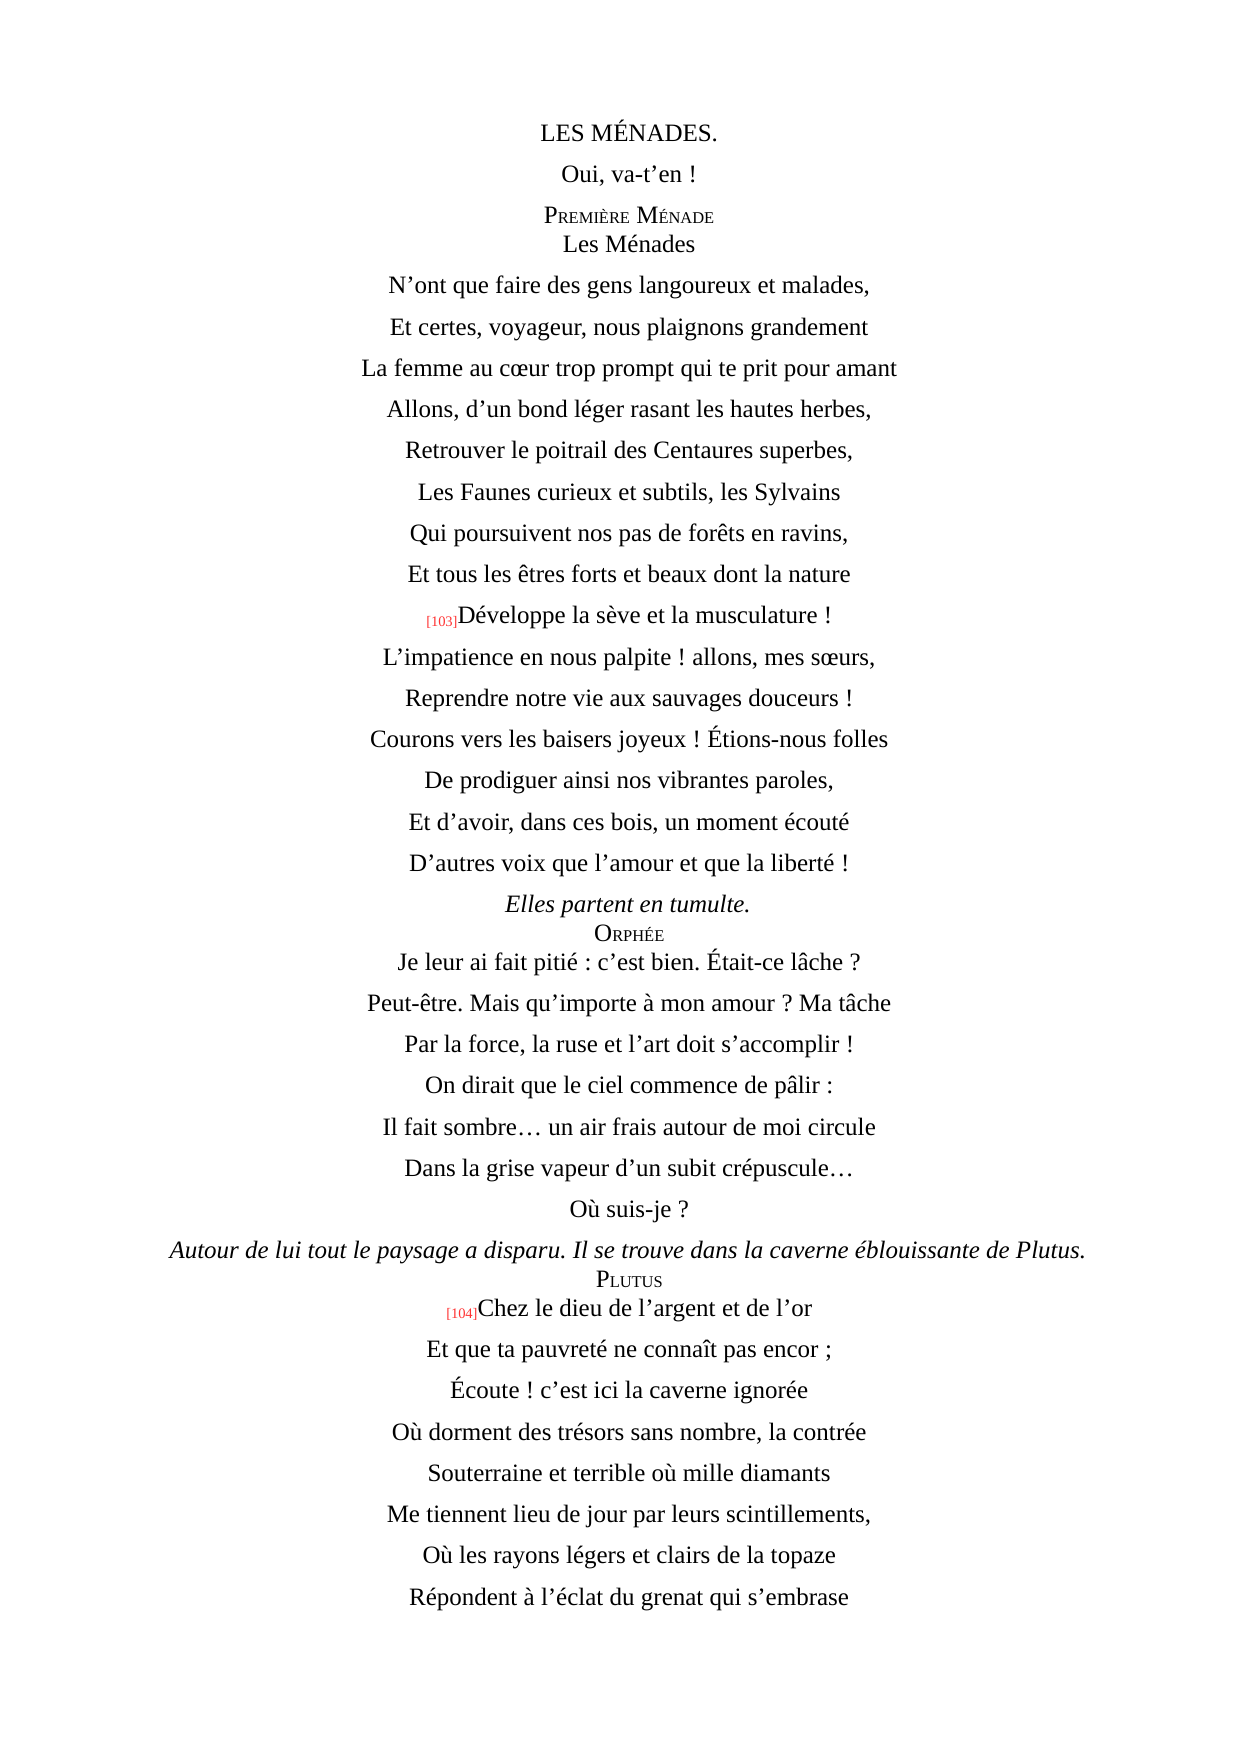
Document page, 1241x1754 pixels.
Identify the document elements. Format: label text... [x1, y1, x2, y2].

text Où suis-je ? [118, 1194, 1122, 1223]
text D’autres voix que l’amour et que la liberté ! [118, 848, 1122, 877]
text Les Faunes curieux et subtils, les Sylvains [118, 477, 1122, 506]
text De prodiguer ainsi nos vibrantes paroles, [118, 766, 1122, 794]
text Orphée [118, 918, 1122, 947]
text Je leur ai fait pitié : c’est bien. Était-ce lâche ? [118, 947, 1122, 976]
text Et que ta pauvreté ne connaît pas encor ; [118, 1334, 1122, 1363]
text Elles partent en tumulte. [118, 889, 1122, 918]
text On dirait que le ciel commence de pâlir : [118, 1071, 1122, 1099]
text Écoute ! c’est ici la caverne ignorée [118, 1376, 1122, 1404]
text Allons, d’un bond léger rasant les hautes herbes, [118, 394, 1122, 423]
text Retrouver le poitrail des Centaures superbes, [118, 436, 1122, 464]
text L’impatience en nous palpite ! allons, mes sœurs, [118, 642, 1122, 671]
text Dans la grise vapeur d’un subit crépuscule… [118, 1153, 1122, 1182]
text Et tous les êtres forts et beaux dont la nature [118, 559, 1122, 588]
text Peut-être. Mais qu’importe à mon amour ? Ma tâche [118, 988, 1122, 1017]
text Il fait sombre… un air frais autour de moi circule [118, 1112, 1122, 1141]
text Qui poursuivent nos pas de forêts en ravins, [118, 518, 1122, 547]
text Courons vers les baisers joyeux ! Étions-nous folles [118, 724, 1122, 753]
text Et certes, voyageur, nous plaignons grandement [118, 312, 1122, 341]
text La femme au cœur trop prompt qui te prit pour amant [118, 353, 1122, 382]
text Plutus [118, 1264, 1122, 1293]
text Les Ménades [118, 229, 1122, 258]
text [104]Chez le dieu de l’argent et de l’or [118, 1293, 1122, 1322]
text Souterraine et terrible où mille diamants [118, 1458, 1122, 1487]
text N’ont que faire des gens langoureux et malades, [118, 271, 1122, 299]
text Première Ménade [118, 201, 1122, 229]
text Me tiennent lieu de jour par leurs scintillements, [118, 1499, 1122, 1528]
text Où dorment des trésors sans nombre, la contrée [118, 1417, 1122, 1446]
text LES MÉNADES. [118, 118, 1122, 147]
text Oui, va-t’en ! [118, 159, 1122, 188]
text Répondent à l’éclat du grenat qui s’embrase [118, 1582, 1122, 1611]
text Autour de lui tout le paysage a disparu. Il se trouve dans la caverne éblouissante de Plutus. [118, 1236, 1122, 1264]
text Et d’avoir, dans ces bois, un moment écouté [118, 807, 1122, 836]
text Où les rayons légers et clairs de la topaze [118, 1541, 1122, 1569]
text Par la force, la ruse et l’art doit s’accomplir ! [118, 1029, 1122, 1058]
text [103]Développe la sève et la musculature ! [118, 601, 1122, 629]
text Reprendre notre vie aux sauvages douceurs ! [118, 683, 1122, 712]
